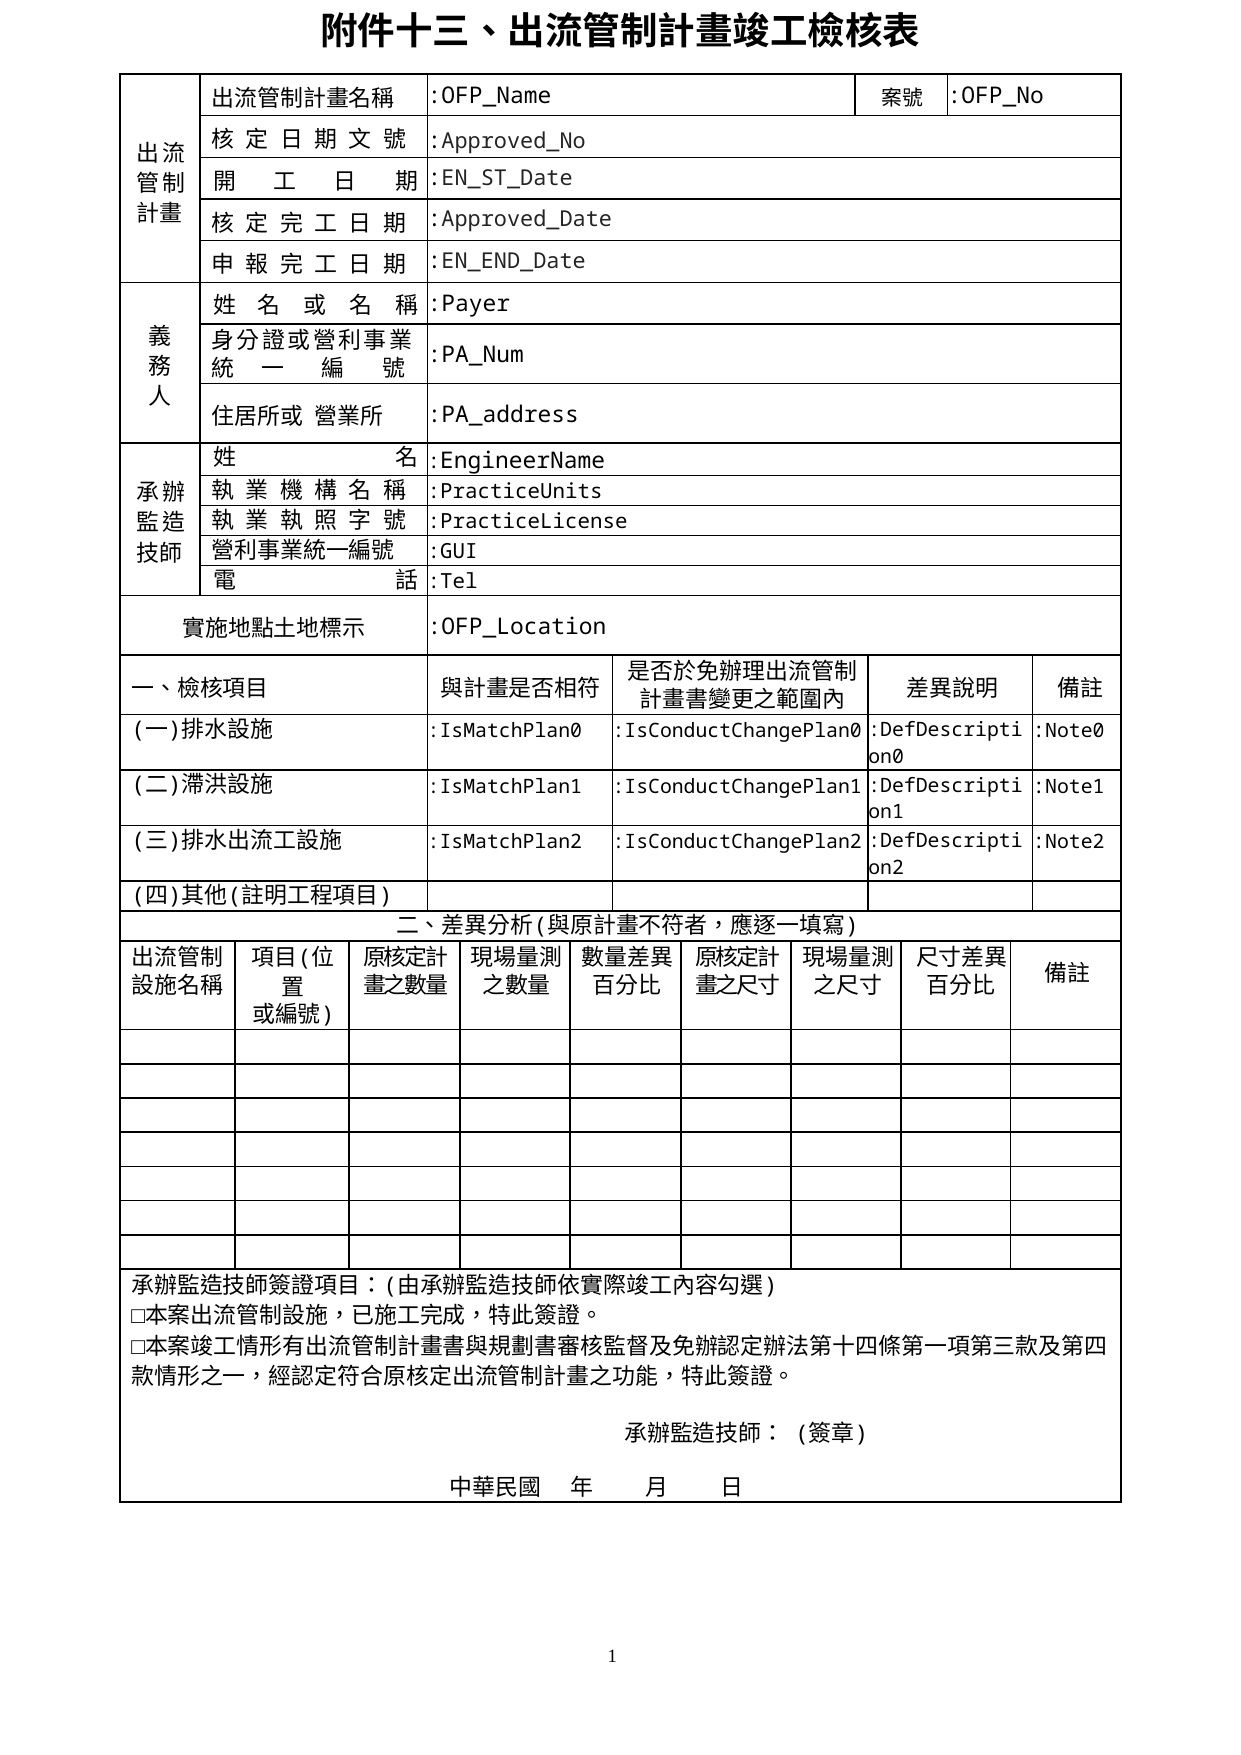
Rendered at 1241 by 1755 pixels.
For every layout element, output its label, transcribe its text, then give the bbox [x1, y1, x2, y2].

table_cell [682, 1167, 790, 1200]
table_cell [299, 158, 329, 198]
table_cell [461, 1099, 569, 1131]
table_cell [792, 1201, 900, 1234]
table_cell 項目(位置 或編號) [236, 942, 348, 1028]
table_cell [792, 1030, 900, 1063]
table_cell [1011, 1099, 1120, 1131]
table_cell [461, 1167, 569, 1200]
table_cell [121, 1099, 234, 1131]
table_cell 現場量測 之尺寸 [792, 942, 900, 1028]
table_cell [682, 1236, 790, 1268]
table_cell [121, 1133, 234, 1166]
table_cell [236, 1030, 348, 1063]
table_cell 與計畫是否相符 [428, 656, 612, 714]
table_cell [428, 882, 612, 910]
table_cell [902, 1065, 1010, 1097]
table_cell [121, 1030, 234, 1063]
table_cell 住居所或 營業所 [201, 384, 427, 442]
table_cell [461, 1030, 569, 1063]
table_cell [613, 882, 867, 910]
table_cell :DefDescription2 [869, 826, 1032, 880]
table_cell :IsMatchPlan2 [428, 826, 612, 880]
table_cell [902, 1236, 1010, 1268]
table_header 案號 [856, 75, 947, 115]
table_cell [571, 1236, 680, 1268]
table_cell [682, 1133, 790, 1166]
table_cell [121, 1201, 234, 1234]
table_cell [235, 444, 299, 475]
table_cell :Note2 [1033, 826, 1120, 880]
table_cell [902, 1167, 1010, 1200]
table_cell [902, 1099, 1010, 1131]
table_cell (四)其他(註明工程項目) [121, 882, 427, 910]
table_cell [350, 1133, 459, 1166]
table_cell [571, 1201, 680, 1234]
subtitle 附件十三、出流管制計畫竣工檢核表 [320, 1, 1241, 55]
table_cell [236, 1201, 348, 1234]
table_cell 現場量測 之數量 [461, 942, 569, 1028]
table_cell [236, 1236, 348, 1268]
table_cell [461, 1201, 569, 1234]
table_cell :IsConductChangePlan0 [613, 715, 867, 769]
table_cell [121, 1236, 234, 1268]
table_cell [236, 1133, 348, 1166]
table_cell 名 [329, 283, 382, 323]
table_cell :EN_ST_Date [428, 158, 1120, 198]
table_cell [1033, 882, 1120, 910]
table_cell [792, 1133, 900, 1166]
table_cell [236, 1167, 348, 1200]
table_cell [350, 1030, 459, 1063]
table_cell :Approved_Date [428, 200, 1120, 240]
table_cell 工 [235, 158, 299, 198]
table_cell (二)滯洪設施 [121, 771, 427, 825]
table_cell 電 [201, 566, 235, 595]
table_cell [1011, 1065, 1120, 1097]
table_cell [1011, 1236, 1120, 1268]
table_cell :PA_Num [428, 325, 1120, 383]
table_cell 承辦監造技師 [121, 444, 199, 595]
table_cell (三)排水出流工設施 [121, 826, 427, 880]
table_cell :PracticeUnits [428, 476, 1120, 505]
table_cell [1011, 1167, 1120, 1200]
table_cell 執 業 機 構 名 稱 [201, 476, 427, 505]
table_cell [350, 1167, 459, 1200]
table_cell [235, 566, 299, 595]
table_cell :Note0 [1033, 715, 1120, 769]
table_cell [1011, 1133, 1120, 1166]
table_cell :IsMatchPlan1 [428, 771, 612, 825]
table_cell [682, 1099, 790, 1131]
table_header :OFP_No [948, 75, 1120, 115]
table_header :OFP_Name [428, 75, 854, 115]
table_header 出流管制計畫名稱 [201, 75, 427, 115]
table_cell [236, 1065, 348, 1097]
table_cell :OFP_Location [428, 596, 1120, 654]
table_cell :IsConductChangePlan2 [613, 826, 867, 880]
table_cell 一、檢核項目 [121, 656, 427, 714]
table_cell 身分證或營利事業 統 一 編 號 [201, 325, 427, 383]
table_cell [350, 1065, 459, 1097]
table_cell 是否於免辦理出流管制 計畫書變更之範圍內 [613, 656, 867, 714]
table_cell :PracticeLicense [428, 506, 1120, 535]
table_cell :DefDescription0 [869, 715, 1032, 769]
table_cell 姓 [201, 283, 235, 323]
table_cell 尺寸差異 百分比 [902, 942, 1010, 1028]
table_cell 實施地點土地標示 [121, 596, 427, 654]
table_cell [461, 1133, 569, 1166]
table_cell [571, 1030, 680, 1063]
table_cell 核 定 日 期 文 號 [201, 116, 427, 156]
table_cell [299, 566, 329, 595]
table_cell 名 [382, 444, 427, 475]
table_cell [350, 1099, 459, 1131]
table_cell :Approved_No [428, 116, 1120, 156]
table_cell 話 [382, 566, 427, 595]
table_cell 差異說明 [869, 656, 1032, 714]
table_cell :Note1 [1033, 771, 1120, 825]
table_cell 備註 [1011, 942, 1120, 1028]
table_cell [461, 1065, 569, 1097]
table_header 出流管制計畫 [121, 75, 199, 281]
table_cell :DefDescription1 [869, 771, 1032, 825]
table_cell :IsMatchPlan0 [428, 715, 612, 769]
table_cell [571, 1065, 680, 1097]
table_cell :PA_address [428, 384, 1120, 442]
table_cell 數量差異 百分比 [571, 942, 680, 1028]
table_cell [682, 1201, 790, 1234]
table_cell [682, 1065, 790, 1097]
table_cell :EN_END_Date [428, 241, 1120, 281]
table_cell 核 定 完 工 日 期 [201, 200, 427, 240]
table_cell :Tel [428, 566, 1120, 595]
table_cell [682, 1030, 790, 1063]
table_cell [792, 1236, 900, 1268]
table_cell [571, 1099, 680, 1131]
table_cell [329, 566, 382, 595]
table_cell 出流管制 設施名稱 [121, 942, 234, 1028]
table_cell (一)排水設施 [121, 715, 427, 769]
table_cell :GUI [428, 536, 1120, 565]
table_cell [1011, 1201, 1120, 1234]
table_cell [902, 1201, 1010, 1234]
table_cell [792, 1065, 900, 1097]
table_cell 原核定計 畫之尺寸 [682, 942, 790, 1028]
table_cell [236, 1099, 348, 1131]
table_cell [869, 882, 1032, 910]
table_cell [350, 1236, 459, 1268]
table_cell [121, 1065, 234, 1097]
table_cell [299, 444, 329, 475]
table_cell :Payer [428, 283, 1120, 323]
table_cell :EngineerName [428, 444, 1120, 475]
table_cell :IsConductChangePlan1 [613, 771, 867, 825]
table_cell 備註 [1033, 656, 1120, 714]
table_cell 稱 [382, 283, 427, 323]
table_cell 營利事業統一編號 [201, 536, 427, 565]
table_cell 義務人 [121, 283, 199, 442]
table_cell 期 [382, 158, 427, 198]
table_cell [350, 1201, 459, 1234]
table_cell 承辦監造技師簽證項目：(由承辦監造技師依實際竣工內容勾選) □本案出流管制設施，已施工完成，特此簽證。 □本案竣工情形有出流管制計畫書與規劃書審核監督及免辦認定辦法第十四條第一項第三款及第四款情形之一，經認定符合原核定出流管制計畫之功能，特此簽證。 承辦監造技師： (簽章) 中華民國 年 月 日 [121, 1270, 1120, 1501]
table_cell 原核定計 畫之數量 [350, 942, 459, 1028]
table_cell 或 [299, 283, 329, 323]
table_cell [792, 1167, 900, 1200]
table_cell [571, 1167, 680, 1200]
table_cell 申 報 完 工 日 期 [201, 241, 427, 281]
table_cell [1011, 1030, 1120, 1063]
table_cell [121, 1167, 234, 1200]
table_cell 二、差異分析(與原計畫不符者，應逐一填寫) [121, 912, 1120, 940]
table_cell [329, 444, 382, 475]
table_cell 日 [329, 158, 382, 198]
table_cell [571, 1133, 680, 1166]
table_cell [902, 1133, 1010, 1166]
table_cell 開 [201, 158, 235, 198]
table_cell [902, 1030, 1010, 1063]
table_cell [792, 1099, 900, 1131]
table_cell 名 [235, 283, 299, 323]
table_cell 姓 [201, 444, 235, 475]
table_cell [461, 1236, 569, 1268]
table_cell 執 業 執 照 字 號 [201, 506, 427, 535]
